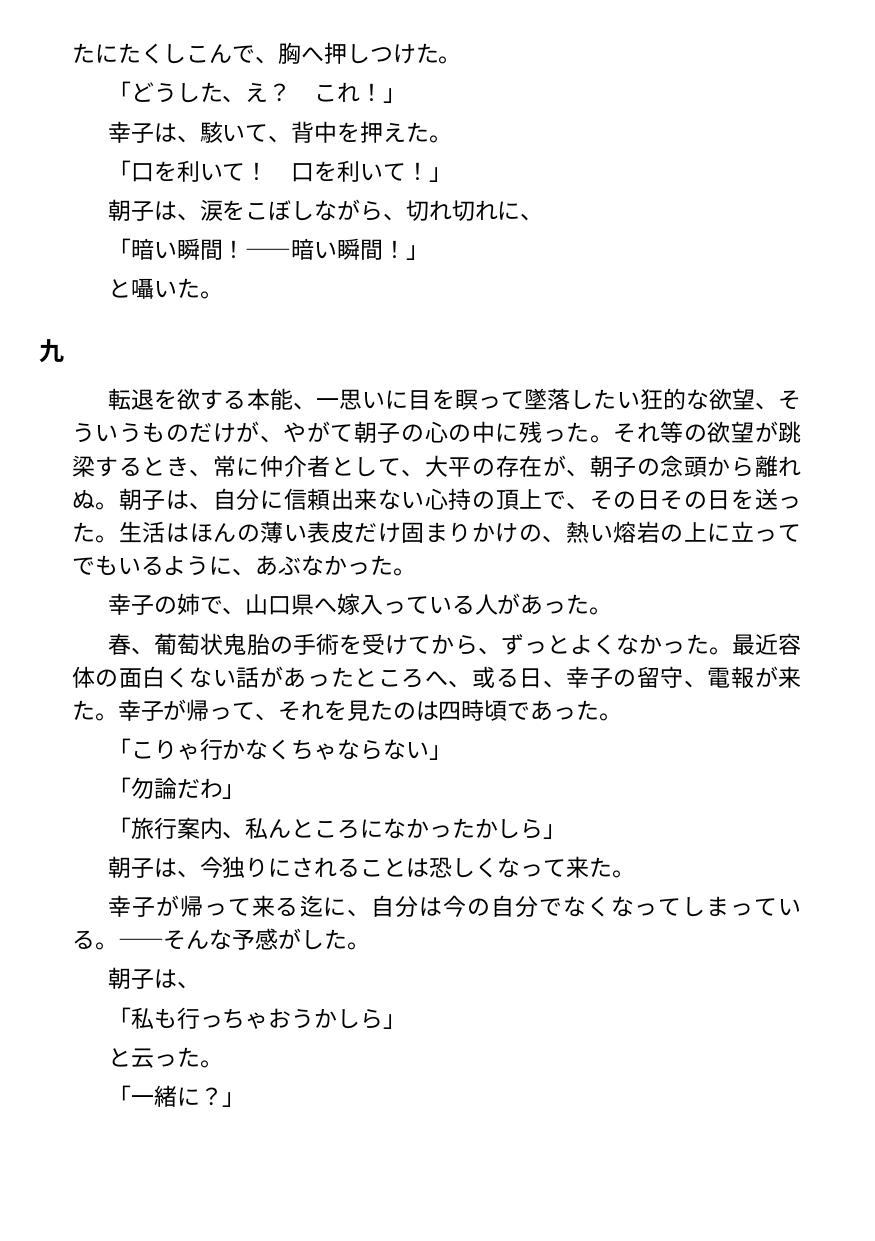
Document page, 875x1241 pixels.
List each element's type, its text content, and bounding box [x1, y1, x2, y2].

text と云った。 [72, 1039, 802, 1073]
text 転退を欲する本能、一思いに目を瞑って墜落したい狂的な欲望、そういうものだけが、やがて朝子の心の中に残った。それ等の欲望が跳梁するとき、常に仲介者として、大平の存在が、朝子の念頭から離れぬ。朝子は、自分に信頼出来ない心持の頂上で、その日その日を送った。生活はほんの薄い表皮だけ固まりかけの、熱い熔岩の上に立ってでもいるように、あぶなかった。 [72, 382, 802, 581]
text 「私も行っちゃおうかしら」 [72, 1000, 802, 1034]
text 「どうした、え？ これ！」 [72, 75, 802, 108]
text 「旅行案内、私んところになかったかしら」 [72, 811, 802, 844]
subtitle 九 [36, 328, 838, 370]
text 「勿論だわ」 [72, 771, 802, 804]
text 幸子は、駭いて、背中を押えた。 [72, 114, 802, 148]
text 幸子が帰って来る迄に、自分は今の自分でなくなってしまっている。――そんな予感がした。 [72, 889, 802, 955]
text たにたくしこんで、胸へ押しつけた。 [72, 36, 802, 69]
text 朝子は、 [72, 961, 802, 994]
text 「暗い瞬間！――暗い瞬間！」 [72, 232, 802, 265]
text と囁いた。 [72, 271, 802, 304]
text 「口を利いて！ 口を利いて！」 [72, 153, 802, 187]
text 幸子の姉で、山口県へ嫁入っている人があった。 [72, 587, 802, 621]
text 「一緒に？」 [72, 1079, 802, 1112]
text 「こりゃ行かなくちゃならない」 [72, 732, 802, 765]
text 朝子は、今独りにされることは恐しくなって来た。 [72, 850, 802, 883]
text 春、葡萄状鬼胎の手術を受けてから、ずっとよくなかった。最近容体の面白くない話があったところへ、或る日、幸子の留守、電報が来た。幸子が帰って、それを見たのは四時頃であった。 [72, 627, 802, 726]
text 朝子は、涙をこぼしながら、切れ切れに、 [72, 193, 802, 226]
